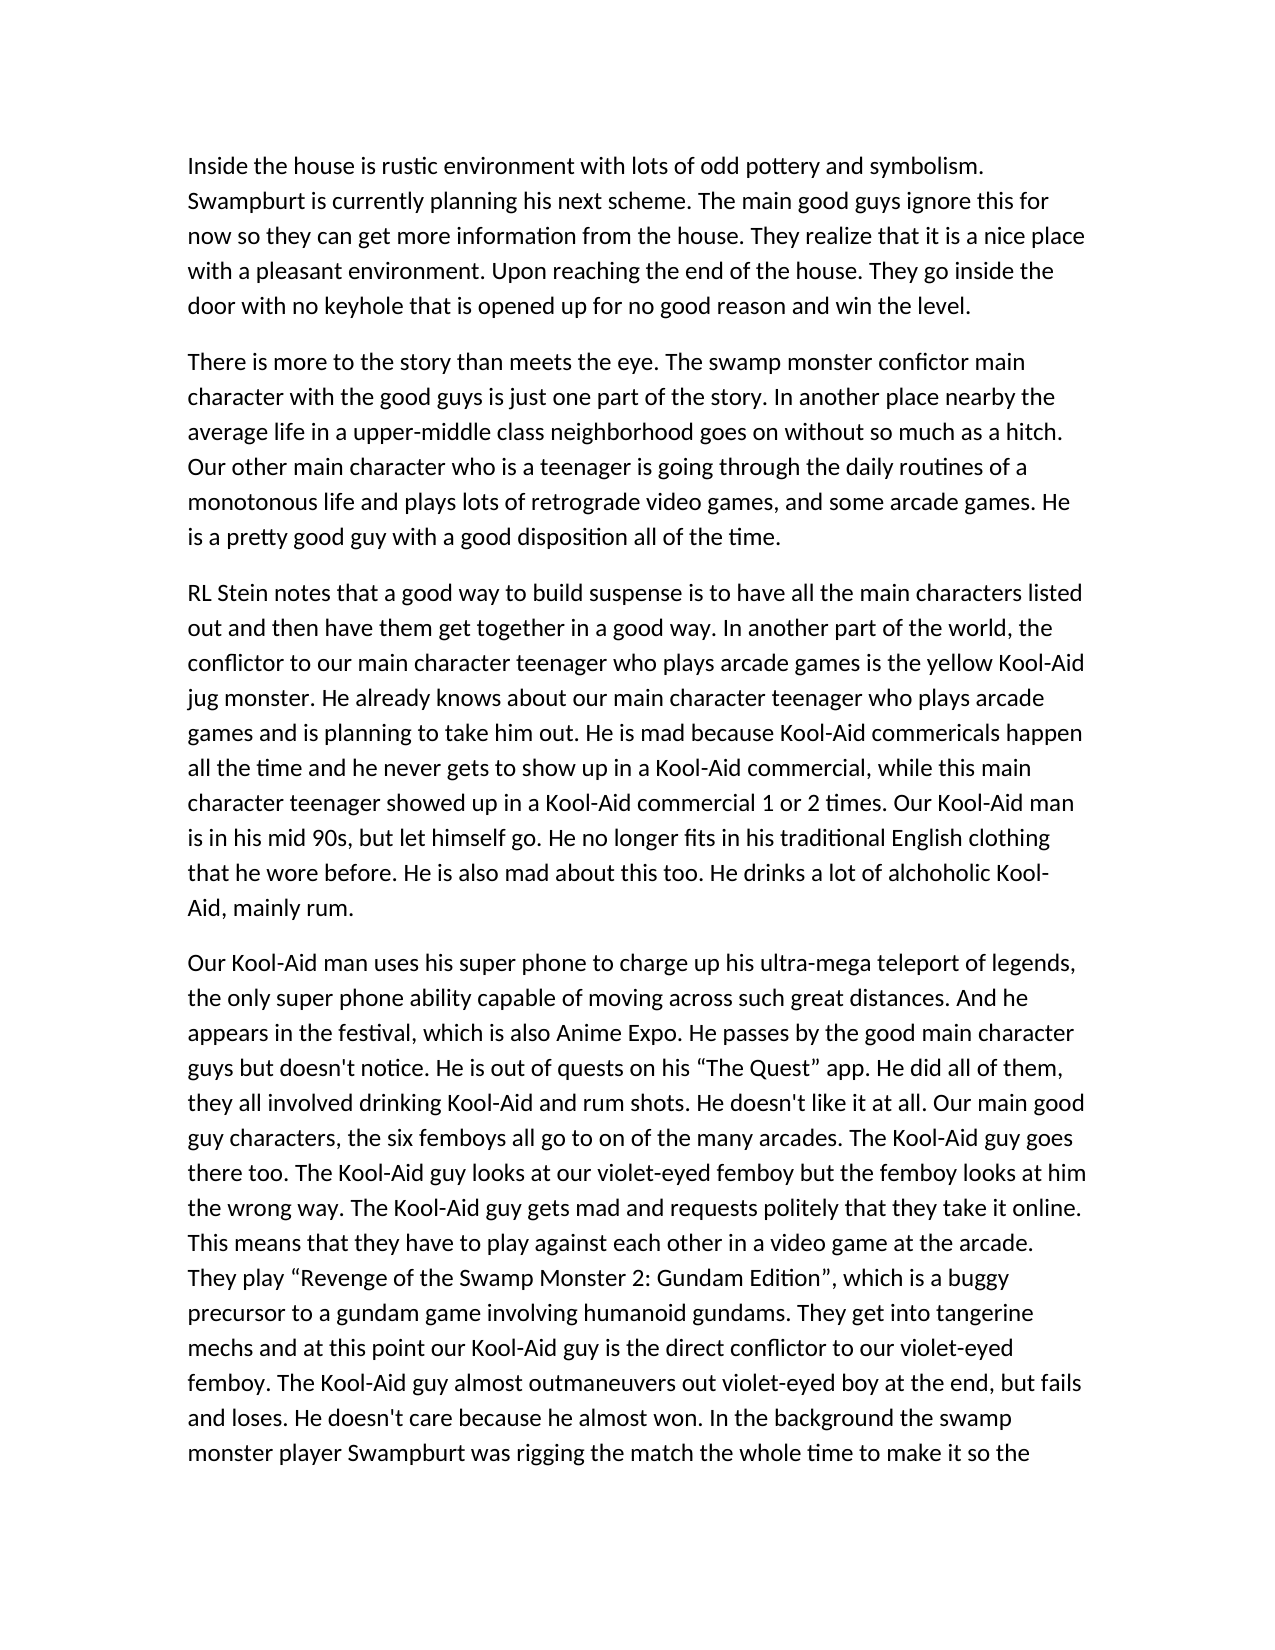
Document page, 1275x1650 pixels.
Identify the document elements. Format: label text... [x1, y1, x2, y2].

text Inside the house is rustic environment with lots of odd pottery and symbolism. Swampburt is currently planning his next scheme. The main good guys ignore this for now so they can get more information from the house. They realize that it is a nice place with a pleasant environment. Upon reaching the end of the house. They go inside the door with no keyhole that is opened up for no good reason and win the level. [187, 150, 1087, 321]
text There is more to the story than meets the eye. The swamp monster confictor main character with the good guys is just one part of the story. In another place nearby the average life in a upper-middle class neighborhood goes on without so much as a hitch. Our other main character who is a teenager is going through the daily routines of a monotonous life and plays lots of retrograde video games, and some arcade games. He is a pretty good guy with a good disposition all of the time. [187, 346, 1087, 551]
text Our Kool-Aid man uses his super phone to charge up his ultra-mega teleport of legends, the only super phone ability capable of moving across such great distances. And he appears in the festival, which is also Anime Expo. He passes by the good main character guys but doesn't notice. He is out of quests on his “The Quest” app. He did all of them, they all involved drinking Kool-Aid and rum shots. He doesn't like it at all. Our main good guy characters, the six femboys all go to on of the many arcades. The Kool-Aid guy goes there too. The Kool-Aid guy looks at our violet-eyed femboy but the femboy looks at him the wrong way. The Kool-Aid guy gets mad and requests politely that they take it online. This means that they have to play against each other in a video game at the arcade. They play “Revenge of the Swamp Monster 2: Gundam Edition”, which is a buggy precursor to a gundam game involving humanoid gundams. They get into tangerine mechs and at this point our Kool-Aid guy is the direct conflictor to our violet-eyed femboy. The Kool-Aid guy almost outmaneuvers out violet-eyed boy at the end, but fails and loses. He doesn't care because he almost won. In the background the swamp monster player Swampburt was rigging the match the whole time to make it so the [187, 947, 1087, 1468]
text RL Stein notes that a good way to build suspense is to have all the main characters listed out and then have them get together in a good way. In another part of the world, the conflictor to our main character teenager who plays arcade games is the yellow Kool-Aid jug monster. He already knows about our main character teenager who plays arcade games and is planning to take him out. He is mad because Kool-Aid commericals happen all the time and he never gets to show up in a Kool-Aid commercial, while this main character teenager showed up in a Kool-Aid commercial 1 or 2 times. Our Kool-Aid man is in his mid 90s, but let himself go. He no longer fits in his traditional English clothing that he wore before. He is also mad about this too. He drinks a lot of alchoholic Kool-Aid, mainly rum. [187, 577, 1087, 922]
